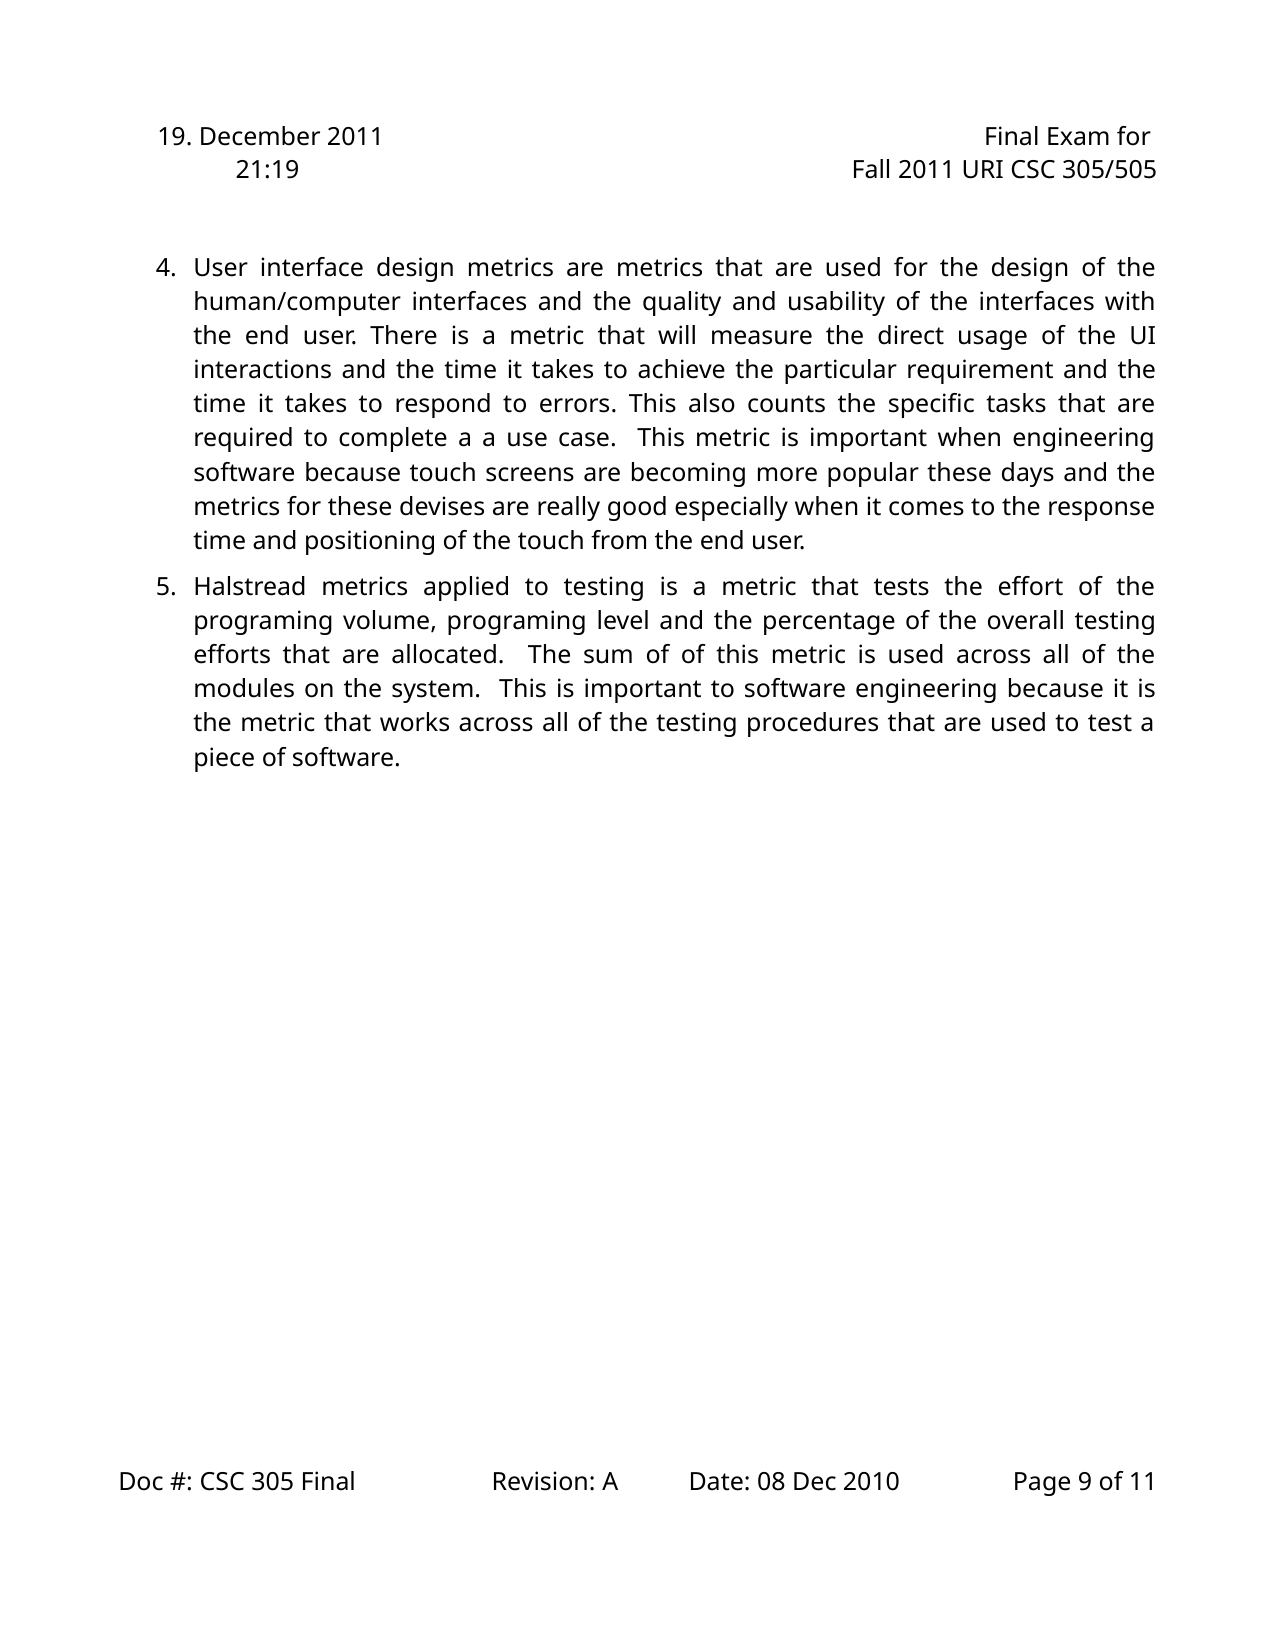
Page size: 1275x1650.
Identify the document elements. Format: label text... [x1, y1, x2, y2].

list Halstread metrics applied to testing is a metric that tests the effort of the programing volume, programing level and the percentage of the overall testing efforts that are allocated. The sum of of this metric is used across all of the modules on the system. This is important to software engineering because it is the metric that works across all of the testing procedures that are used to test a piece of software. [156, 569, 1157, 773]
list User interface design metrics are metrics that are used for the design of the human/computer interfaces and the quality and usability of the interfaces with the end user. There is a metric that will measure the direct usage of the UI interactions and the time it takes to achieve the particular requirement and the time it takes to respond to errors. This also counts the specific tasks that are required to complete a a use case. This metric is important when engineering software because touch screens are becoming more popular these days and the metrics for these devises are really good especially when it comes to the response time and positioning of the touch from the end user. [156, 250, 1157, 556]
